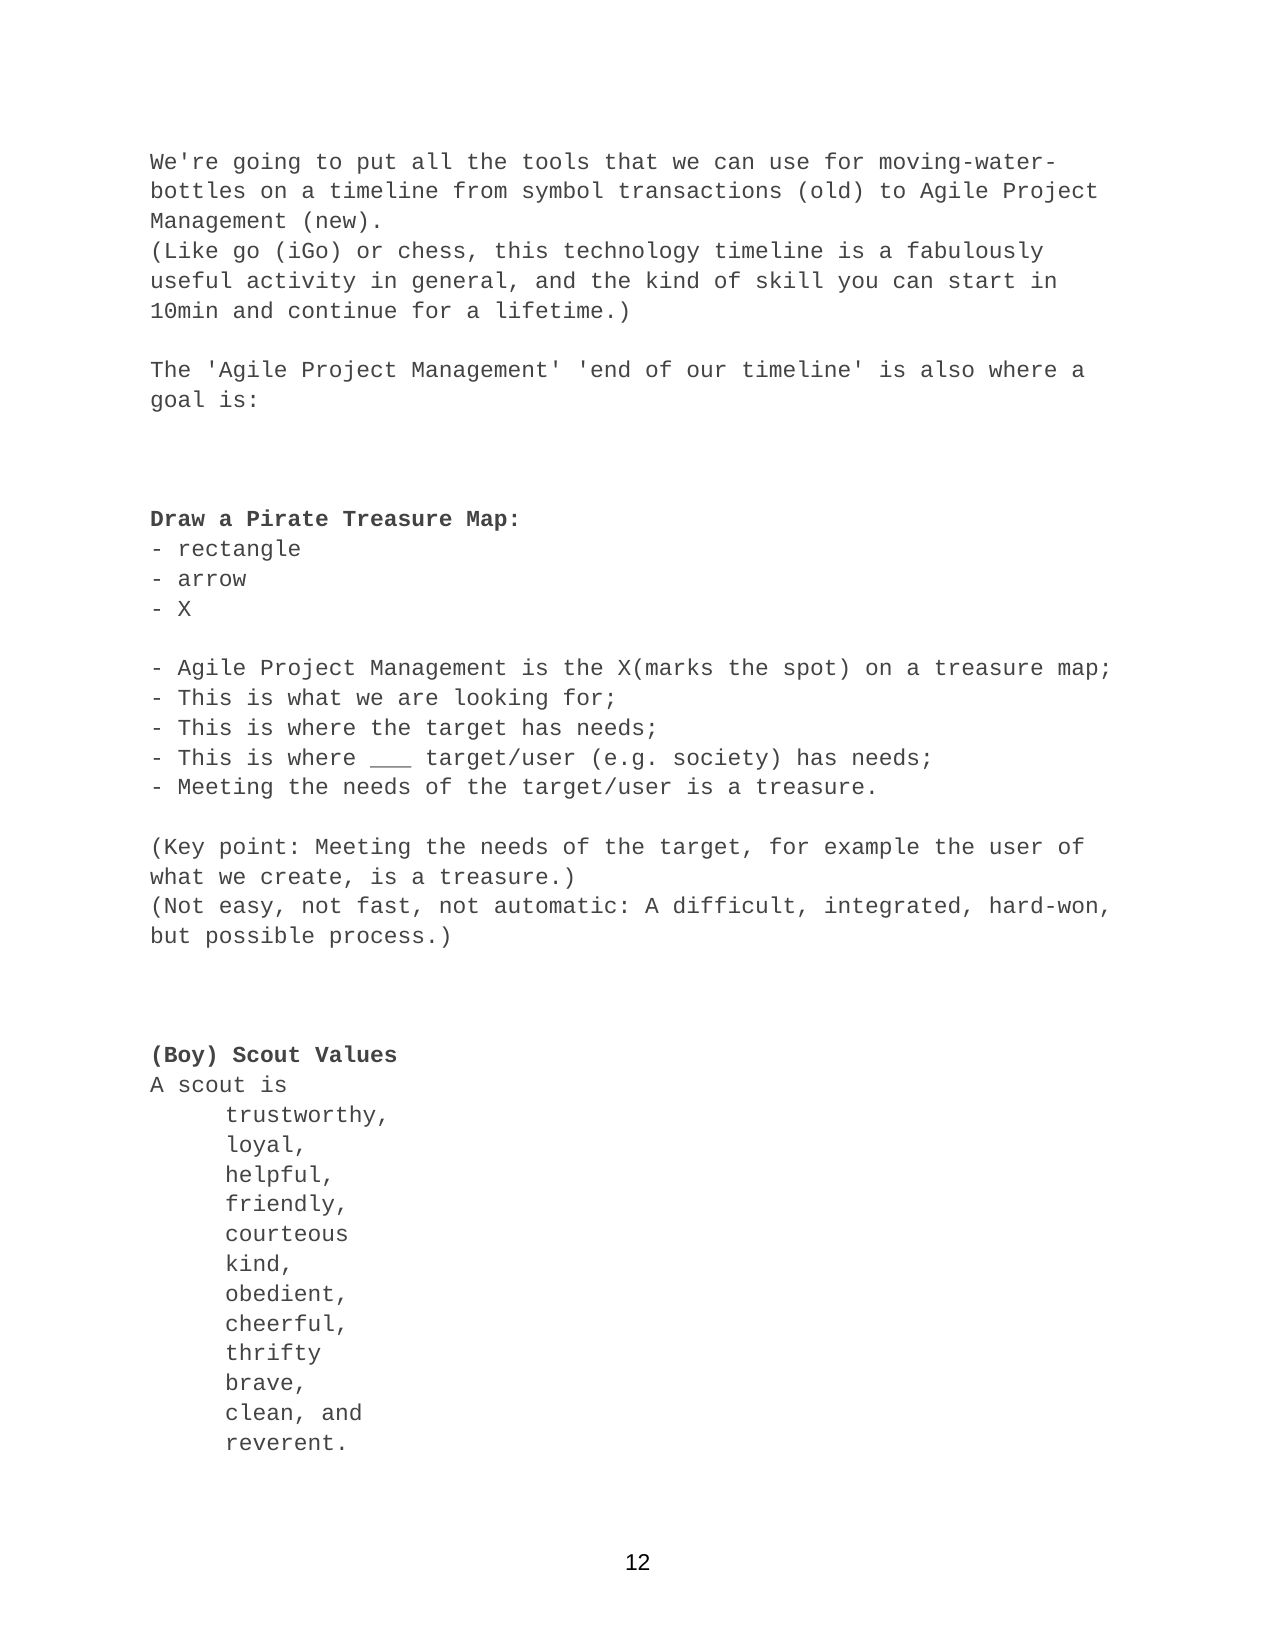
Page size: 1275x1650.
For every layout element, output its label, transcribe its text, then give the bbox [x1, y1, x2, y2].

text helpful, [225, 1163, 1125, 1189]
text clean, and [225, 1401, 1125, 1427]
text - This is where the target has needs; [150, 716, 1125, 742]
text cheerful, [225, 1312, 1125, 1338]
text friendly, [225, 1193, 1125, 1219]
text courteous [225, 1222, 1125, 1248]
text Draw a Pirate Treasure Map: [150, 507, 1125, 533]
text A scout is [150, 1073, 1125, 1099]
text (Not easy, not fast, not automatic: A difficult, integrated, hard-won, but possible process.) [150, 895, 1125, 951]
text - This is what we are looking for; [150, 686, 1125, 712]
text (Key point: Meeting the needs of the target, for example the user of what we create, is a treasure.) [150, 835, 1125, 891]
text - X [150, 597, 1125, 623]
text - Meeting the needs of the target/user is a treasure. [150, 776, 1125, 802]
text The 'Agile Project Management' 'end of our timeline' is also where a goal is: [150, 358, 1125, 414]
text (Boy) Scout Values [150, 1044, 1125, 1070]
text trustworthy, [225, 1103, 1125, 1129]
text - arrow [150, 567, 1125, 593]
text - rectangle [150, 537, 1125, 563]
text brave, [225, 1371, 1125, 1397]
text loyal, [225, 1133, 1125, 1159]
text obedient, [225, 1282, 1125, 1308]
text kind, [225, 1252, 1125, 1278]
text - This is where ___ target/user (e.g. society) has needs; [150, 746, 1125, 772]
text We're going to put all the tools that we can use for moving-water-bottles on a timeline from symbol transactions (old) to Agile Project Management (new). [150, 150, 1125, 236]
text thrifty [225, 1342, 1125, 1368]
text reverent. [225, 1431, 1125, 1457]
text - Agile Project Management is the X(marks the spot) on a treasure map; [150, 656, 1125, 682]
text (Like go (iGo) or chess, this technology timeline is a fabulously useful activity in general, and the kind of skill you can start in 10min and continue for a lifetime.) [150, 239, 1125, 325]
